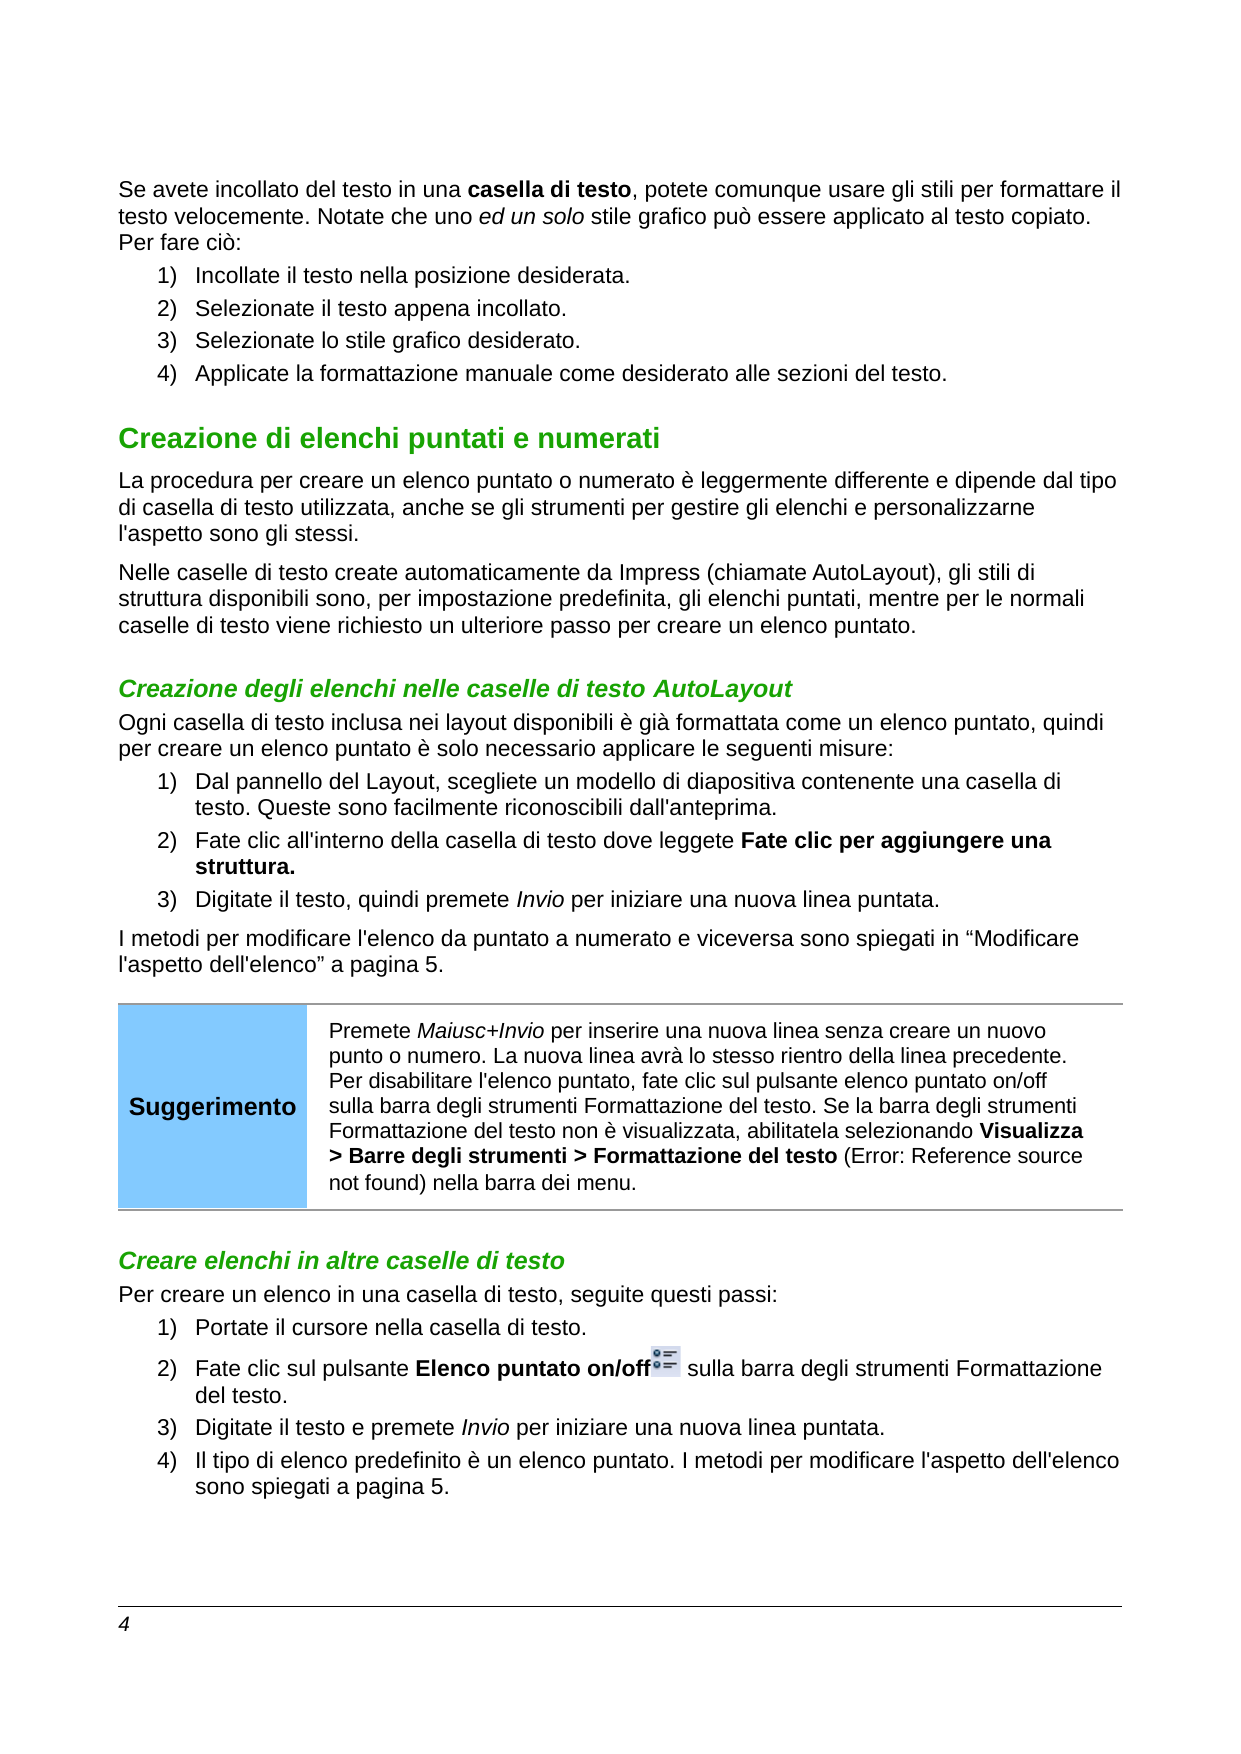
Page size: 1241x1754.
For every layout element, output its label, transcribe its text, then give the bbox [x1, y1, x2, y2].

subtitle Creazione degli elenchi nelle caselle di testo AutoLayout [118, 674, 1122, 702]
text La procedura per creare un elenco puntato o numerato è leggermente differente e dipende dal tipo di casella di testo utilizzata, anche se gli strumenti per gestire gli elenchi e personalizzarne l'aspetto sono gli stessi. [118, 467, 1122, 547]
subtitle Creazione di elenchi puntati e numerati [118, 422, 1122, 455]
list Incollate il testo nella posizione desiderata. [177, 262, 1122, 288]
list Fate clic sul pulsante Elenco puntato on/off sulla barra degli strumenti Formattazione del testo. [177, 1347, 1122, 1408]
list Portate il cursore nella casella di testo. [177, 1314, 1122, 1341]
picture [650, 1346, 681, 1377]
list Ogni casella di testo inclusa nei layout disponibili è già formattata come un elenco puntato, quindi per creare un elenco puntato è solo necessario applicare le seguenti misure: [118, 709, 1122, 762]
list Dal pannello del Layout, scegliete un modello di diapositiva contenente una casella di testo. Queste sono facilmente riconoscibili dall'anteprima. [177, 768, 1122, 821]
list Applicate la formattazione manuale come desiderato alle sezioni del testo. [177, 360, 1122, 386]
list Fate clic all'interno della casella di testo dove leggete Fate clic per aggiungere una struttura. [177, 827, 1122, 880]
list Digitate il testo e premete Invio per iniziare una nuova linea puntata. [177, 1414, 1122, 1441]
list I metodi per modificare l'elenco da puntato a numerato e viceversa sono spiegati in “Modificare l'aspetto dell'elenco” a pagina 5. [100, 925, 1122, 977]
text Nelle caselle di testo create automaticamente da Impress (chiamate AutoLayout), gli stili di struttura disponibili sono, per impostazione predefinita, gli elenchi puntati, mentre per le normali caselle di testo viene richiesto un ulteriore passo per creare un elenco puntato. [118, 559, 1122, 638]
list Selezionate lo stile grafico desiderato. [177, 327, 1122, 353]
table_header Premete Maiusc+Invio per inserire una nuova linea senza creare un nuovo punto o numero. La nuova linea avrà lo stesso rientro della linea precedente. Per disabilitare l'elenco puntato, fate clic sul pulsante elenco puntato on/off sulla barra degli strumenti Formattazione del testo. Se la barra degli strumenti Formattazione del testo non è visualizzata, abilitatela selezionando Visualizza > Barre degli strumenti > Formattazione del testo (Errore: sorgente del riferimento non trovata) nella barra dei menu. [307, 1005, 1123, 1208]
list Il tipo di elenco predefinito è un elenco puntato. I metodi per modificare l'aspetto dell'elenco sono spiegati a pagina 5. [177, 1447, 1122, 1499]
list Digitate il testo, quindi premete Invio per iniziare una nuova linea puntata. [177, 886, 1122, 912]
list Se avete incollato del testo in una casella di testo, potete comunque usare gli stili per formattare il testo velocemente. Notate che uno ed un solo stile grafico può essere applicato al testo copiato. Per fare ciò: [118, 176, 1122, 255]
table_header Suggerimento [118, 1005, 307, 1208]
subtitle Creare elenchi in altre caselle di testo [118, 1246, 1122, 1275]
list Selezionate il testo appena incollato. [177, 294, 1122, 321]
list Per creare un elenco in una casella di testo, seguite questi passi: [118, 1281, 1122, 1308]
